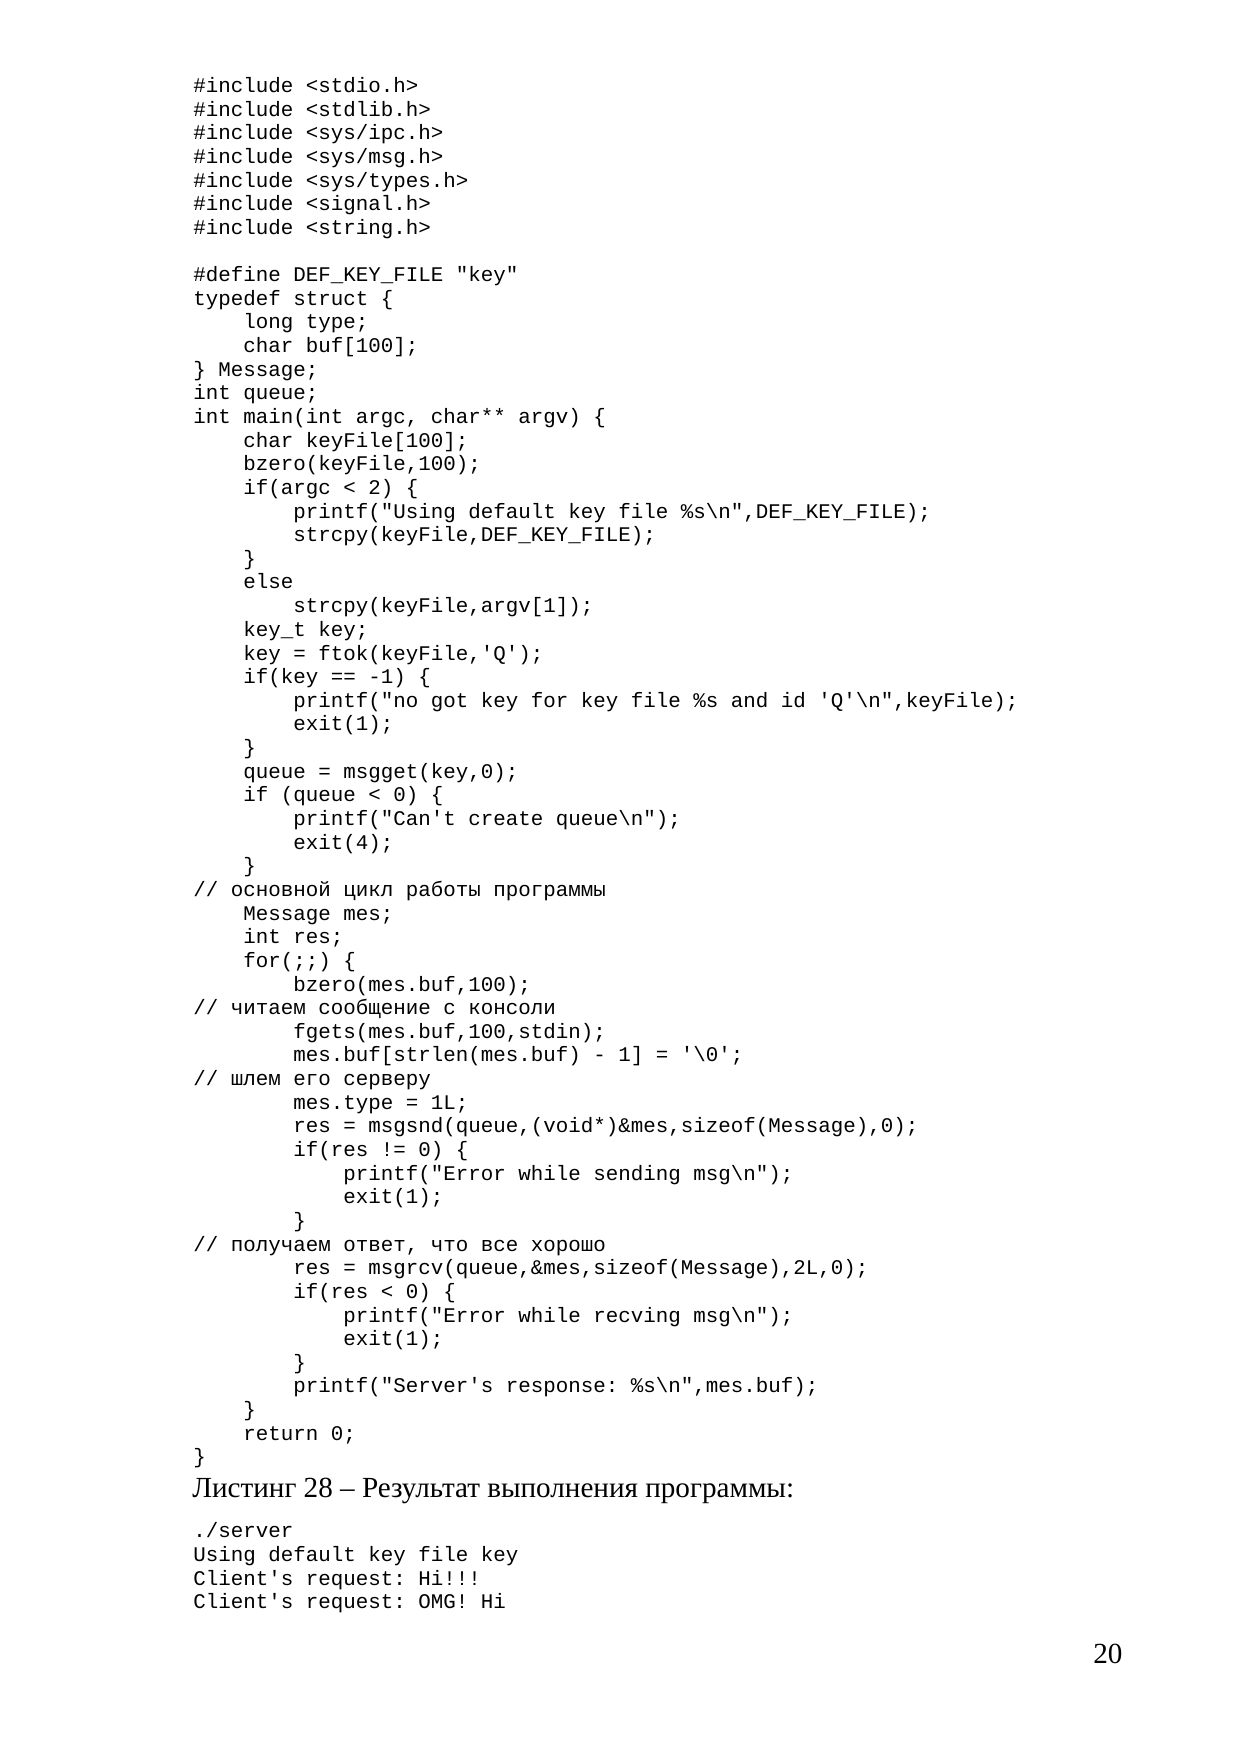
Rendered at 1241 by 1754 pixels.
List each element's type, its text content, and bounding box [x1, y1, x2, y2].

text printf("Error while recving msg\n"); [193, 1304, 1122, 1328]
text key = ftok(keyFile,'Q'); [193, 642, 1122, 666]
text mes.type = 1L; [193, 1092, 1122, 1115]
text #include <sys/msg.h> [193, 146, 1122, 169]
text for(;;) { [193, 950, 1122, 973]
text } [193, 1210, 1122, 1234]
text printf("Server's response: %s\n",mes.buf); [193, 1376, 1122, 1399]
text Листинг 28 – Результат выполнения программы: [118, 1470, 1122, 1504]
text // шлем его серверу [193, 1068, 1122, 1092]
text } [193, 737, 1122, 761]
text strcpy(keyFile,DEF_KEY_FILE); [193, 524, 1122, 548]
text long type; [193, 311, 1122, 335]
text res = msgsnd(queue,(void*)&mes,sizeof(Message),0); [193, 1115, 1122, 1139]
text res = msgrcv(queue,&mes,sizeof(Message),2L,0); [193, 1257, 1122, 1281]
text #define DEF_KEY_FILE "key" [193, 264, 1122, 288]
text printf("Can't create queue\n"); [193, 808, 1122, 832]
text } [193, 548, 1122, 572]
text char keyFile[100]; [193, 430, 1122, 453]
text // основной цикл работы программы [193, 879, 1122, 903]
text exit(1); [193, 713, 1122, 737]
text return 0; [193, 1423, 1122, 1446]
text mes.buf[strlen(mes.buf) - 1] = '\0'; [193, 1044, 1122, 1068]
text } [193, 855, 1122, 879]
text } Message; [193, 359, 1122, 382]
text #include <sys/ipc.h> [193, 122, 1122, 146]
text printf("Error while sending msg\n"); [193, 1163, 1122, 1186]
text key_t key; [193, 619, 1122, 642]
text #include <sys/types.h> [193, 169, 1122, 193]
text #include <stdio.h> [193, 75, 1122, 99]
text Client's request: OMG! Hi [193, 1591, 1122, 1615]
text bzero(keyFile,100); [193, 453, 1122, 477]
text queue = msgget(key,0); [193, 761, 1122, 784]
text #include <signal.h> [193, 193, 1122, 217]
text // получаем ответ, что все хорошо [193, 1234, 1122, 1257]
text strcpy(keyFile,argv[1]); [193, 595, 1122, 619]
text #include <stdlib.h> [193, 99, 1122, 122]
text int queue; [193, 382, 1122, 406]
text if(res != 0) { [193, 1139, 1122, 1163]
text if(key == -1) { [193, 666, 1122, 690]
text fgets(mes.buf,100,stdin); [193, 1021, 1122, 1044]
text } [193, 1352, 1122, 1376]
text int main(int argc, char** argv) { [193, 406, 1122, 430]
text Client's request: Hi!!! [193, 1568, 1122, 1591]
text printf("no got key for key file %s and id 'Q'\n",keyFile); [193, 690, 1122, 713]
text // читаем сообщение с консоли [193, 997, 1122, 1021]
text printf("Using default key file %s\n",DEF_KEY_FILE); [193, 501, 1122, 524]
text Using default key file key [193, 1544, 1122, 1568]
text exit(1); [193, 1186, 1122, 1210]
text if(res < 0) { [193, 1281, 1122, 1304]
text else [193, 572, 1122, 595]
text #include <string.h> [193, 217, 1122, 241]
text char buf[100]; [193, 335, 1122, 359]
text if (queue < 0) { [193, 784, 1122, 808]
text int res; [193, 926, 1122, 950]
text Message mes; [193, 903, 1122, 926]
text typedef struct { [193, 288, 1122, 311]
text if(argc < 2) { [193, 477, 1122, 501]
text } [193, 1399, 1122, 1423]
text ./server [193, 1520, 1122, 1544]
text exit(1); [193, 1328, 1122, 1352]
text } [193, 1446, 1122, 1470]
text exit(4); [193, 832, 1122, 855]
text bzero(mes.buf,100); [193, 973, 1122, 997]
